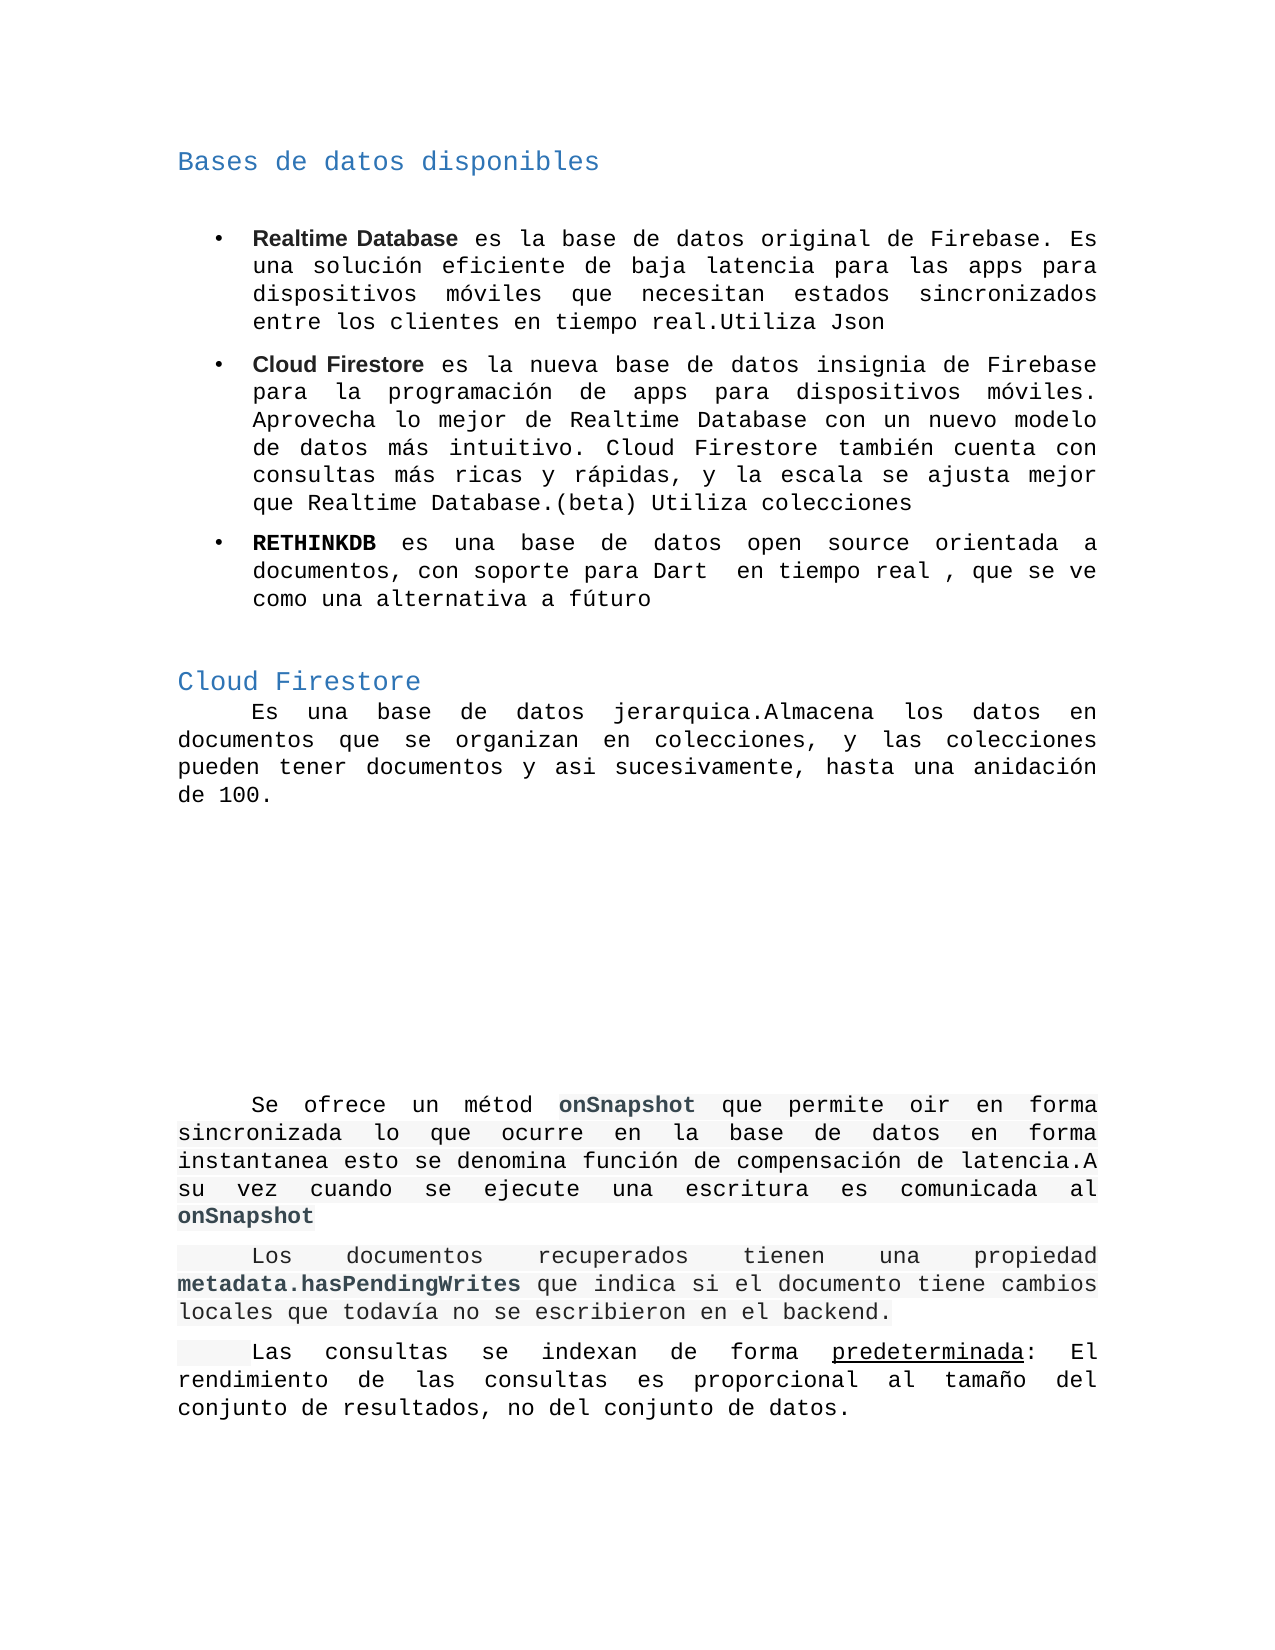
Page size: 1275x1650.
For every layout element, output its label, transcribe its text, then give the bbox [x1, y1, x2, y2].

text Los documentos recuperados tienen una propiedad metadata.hasPendingWrites que indica si el documento tiene cambios locales que todavía no se escribieron en el backend. [177, 1245, 1098, 1326]
list Cloud Firestore es la nueva base de datos insignia de Firebase para la programación de apps para dispositivos móviles. Aprovecha lo mejor de Realtime Database con un nuevo modelo de datos más intuitivo. Cloud Firestore también cuenta con consultas más ricas y rápidas, y la escala se ajusta mejor que Realtime Database.(beta) Utiliza colecciones [215, 351, 1098, 517]
text Es una base de datos jerarquica.Almacena los datos en documentos que se organizan en colecciones, y las colecciones pueden tener documentos y asi sucesivamente, hasta una anidación de 100. [177, 700, 1098, 809]
list Realtime Database es la base de datos original de Firebase. Es una solución eficiente de baja latencia para las apps para dispositivos móviles que necesitan estados sincronizados entre los clientes en tiempo real.Utiliza Json [215, 225, 1098, 336]
text Se ofrece un métod onSnapshot que permite oir en forma sincronizada lo que ocurre en la base de datos en forma instantanea esto se denomina función de compensación de latencia.A su vez cuando se ejecute una escritura es comunicada al onSnapshot [177, 1094, 1098, 1231]
list RETHINKDB es una base de datos open source orientada a documentos, con soporte para Dart en tiempo real , que se ve como una alternativa a fúturo [215, 532, 1098, 613]
subtitle Cloud Firestore [177, 667, 1098, 698]
text Las consultas se indexan de forma predeterminada: El rendimiento de las consultas es proporcional al tamaño del conjunto de resultados, no del conjunto de datos. [177, 1340, 1098, 1422]
subtitle Bases de datos disponibles [177, 148, 1098, 178]
